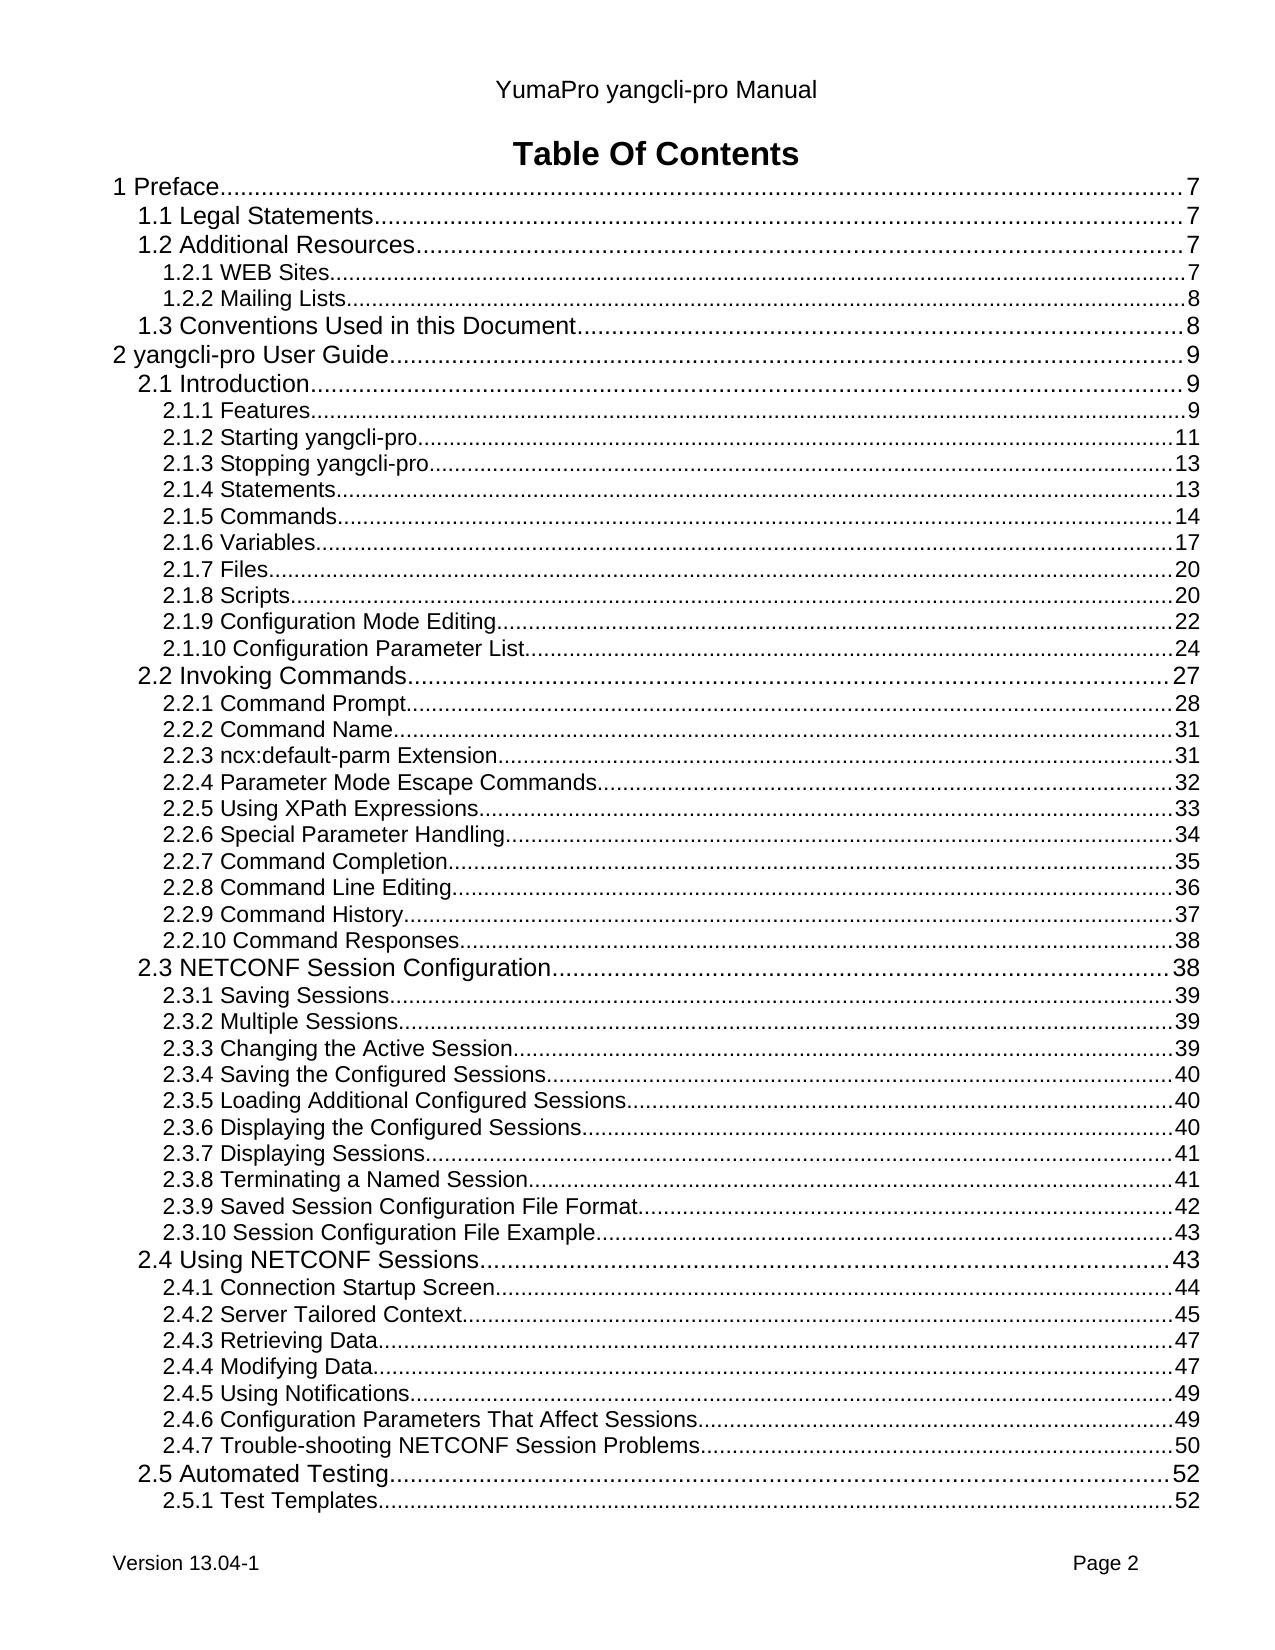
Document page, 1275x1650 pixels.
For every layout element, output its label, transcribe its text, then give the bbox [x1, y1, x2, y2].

text 2.3.3 Changing the Active Session 39 [162, 1035, 1200, 1061]
text 2.4.7 Trouble-shooting NETCONF Session Problems 50 [162, 1432, 1200, 1459]
text 2.2 Invoking Commands 27 [137, 661, 1200, 690]
text 2.1.2 Starting yangcli-pro 11 [162, 424, 1200, 450]
text 2.2.4 Parameter Mode Escape Commands 32 [162, 769, 1200, 795]
text 2.3.10 Session Configuration File Example 43 [162, 1219, 1200, 1246]
text 2.3.1 Saving Sessions 39 [162, 982, 1200, 1008]
text 2.1.5 Commands 14 [162, 503, 1200, 529]
text 2.1.6 Variables 17 [162, 529, 1200, 556]
text 2.3.8 Terminating a Named Session 41 [162, 1166, 1200, 1193]
text 2.4.4 Modifying Data 47 [162, 1353, 1200, 1380]
text 2.1.10 Configuration Parameter List 24 [162, 634, 1200, 661]
text 2.4 Using NETCONF Sessions 43 [137, 1246, 1200, 1274]
text 1.3 Conventions Used in this Document 8 [137, 311, 1200, 340]
text 2.3.7 Displaying Sessions 41 [162, 1140, 1200, 1166]
text 2.4.2 Server Tailored Context 45 [162, 1301, 1200, 1327]
text 2.1.9 Configuration Mode Editing 22 [162, 608, 1200, 634]
text 2.3.5 Loading Additional Configured Sessions 40 [162, 1087, 1200, 1114]
text 2.5.1 Test Templates 52 [162, 1487, 1200, 1514]
text 2.3 NETCONF Session Configuration 38 [137, 953, 1200, 982]
text 2.2.5 Using XPath Expressions 33 [162, 795, 1200, 821]
text 2.1.7 Files 20 [162, 556, 1200, 582]
text 2 yangcli-pro User Guide 9 [112, 340, 1200, 369]
text 2.1.4 Statements 13 [162, 476, 1200, 503]
text 2.3.6 Displaying the Configured Sessions 40 [162, 1114, 1200, 1140]
text 2.2.3 ncx:default-parm Extension 31 [162, 742, 1200, 769]
text 2.2.6 Special Parameter Handling 34 [162, 821, 1200, 848]
text 2.4.1 Connection Startup Screen 44 [162, 1274, 1200, 1301]
text 2.3.9 Saved Session Configuration File Format 42 [162, 1193, 1200, 1219]
text 2.2.2 Command Name 31 [162, 716, 1200, 742]
text 2.4.6 Configuration Parameters That Affect Sessions 49 [162, 1406, 1200, 1432]
text 2.5 Automated Testing 52 [137, 1459, 1200, 1487]
text 2.1.3 Stopping yangcli-pro 13 [162, 450, 1200, 476]
text 2.2.10 Command Responses 38 [162, 927, 1200, 953]
text 2.3.4 Saving the Configured Sessions 40 [162, 1061, 1200, 1087]
text 1.2 Additional Resources 7 [137, 230, 1200, 258]
text 2.3.2 Multiple Sessions 39 [162, 1008, 1200, 1035]
text 2.1 Introduction 9 [137, 369, 1200, 397]
text 1.2.1 WEB Sites 7 [162, 258, 1200, 285]
subtitle Table Of Contents [112, 134, 1200, 172]
text 2.2.1 Command Prompt 28 [162, 690, 1200, 716]
text 2.1.8 Scripts 20 [162, 582, 1200, 608]
text 2.4.5 Using Notifications 49 [162, 1380, 1200, 1406]
text 2.2.8 Command Line Editing 36 [162, 874, 1200, 901]
text 2.1.1 Features 9 [162, 397, 1200, 424]
text 2.2.9 Command History 37 [162, 901, 1200, 927]
text 2.2.7 Command Completion 35 [162, 848, 1200, 874]
text 1.1 Legal Statements 7 [137, 201, 1200, 230]
text 2.4.3 Retrieving Data 47 [162, 1327, 1200, 1353]
text 1.2.2 Mailing Lists 8 [162, 285, 1200, 311]
text 1 Preface 7 [112, 172, 1200, 201]
